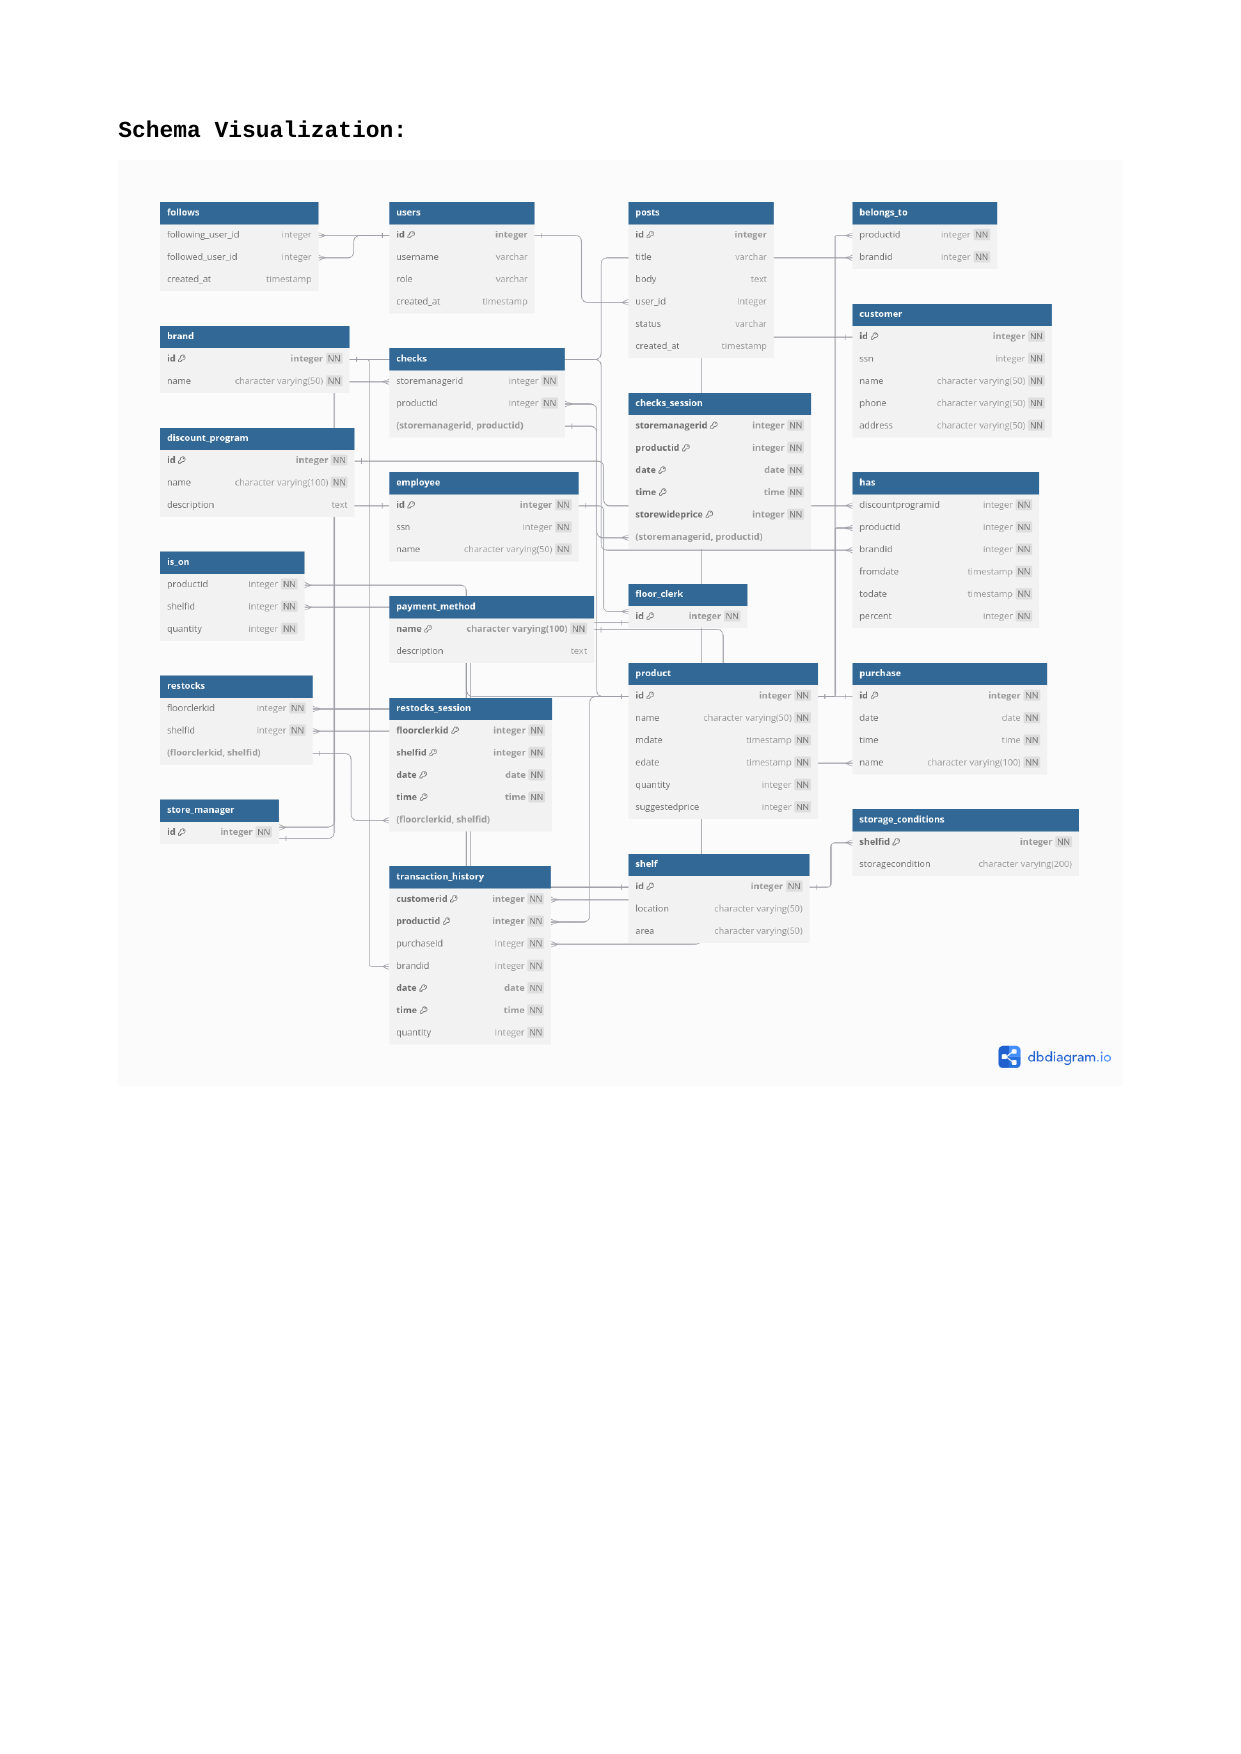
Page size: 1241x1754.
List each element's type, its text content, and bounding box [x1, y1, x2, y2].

picture [118, 160, 1123, 1086]
text Schema Visualization: [118, 118, 1122, 144]
